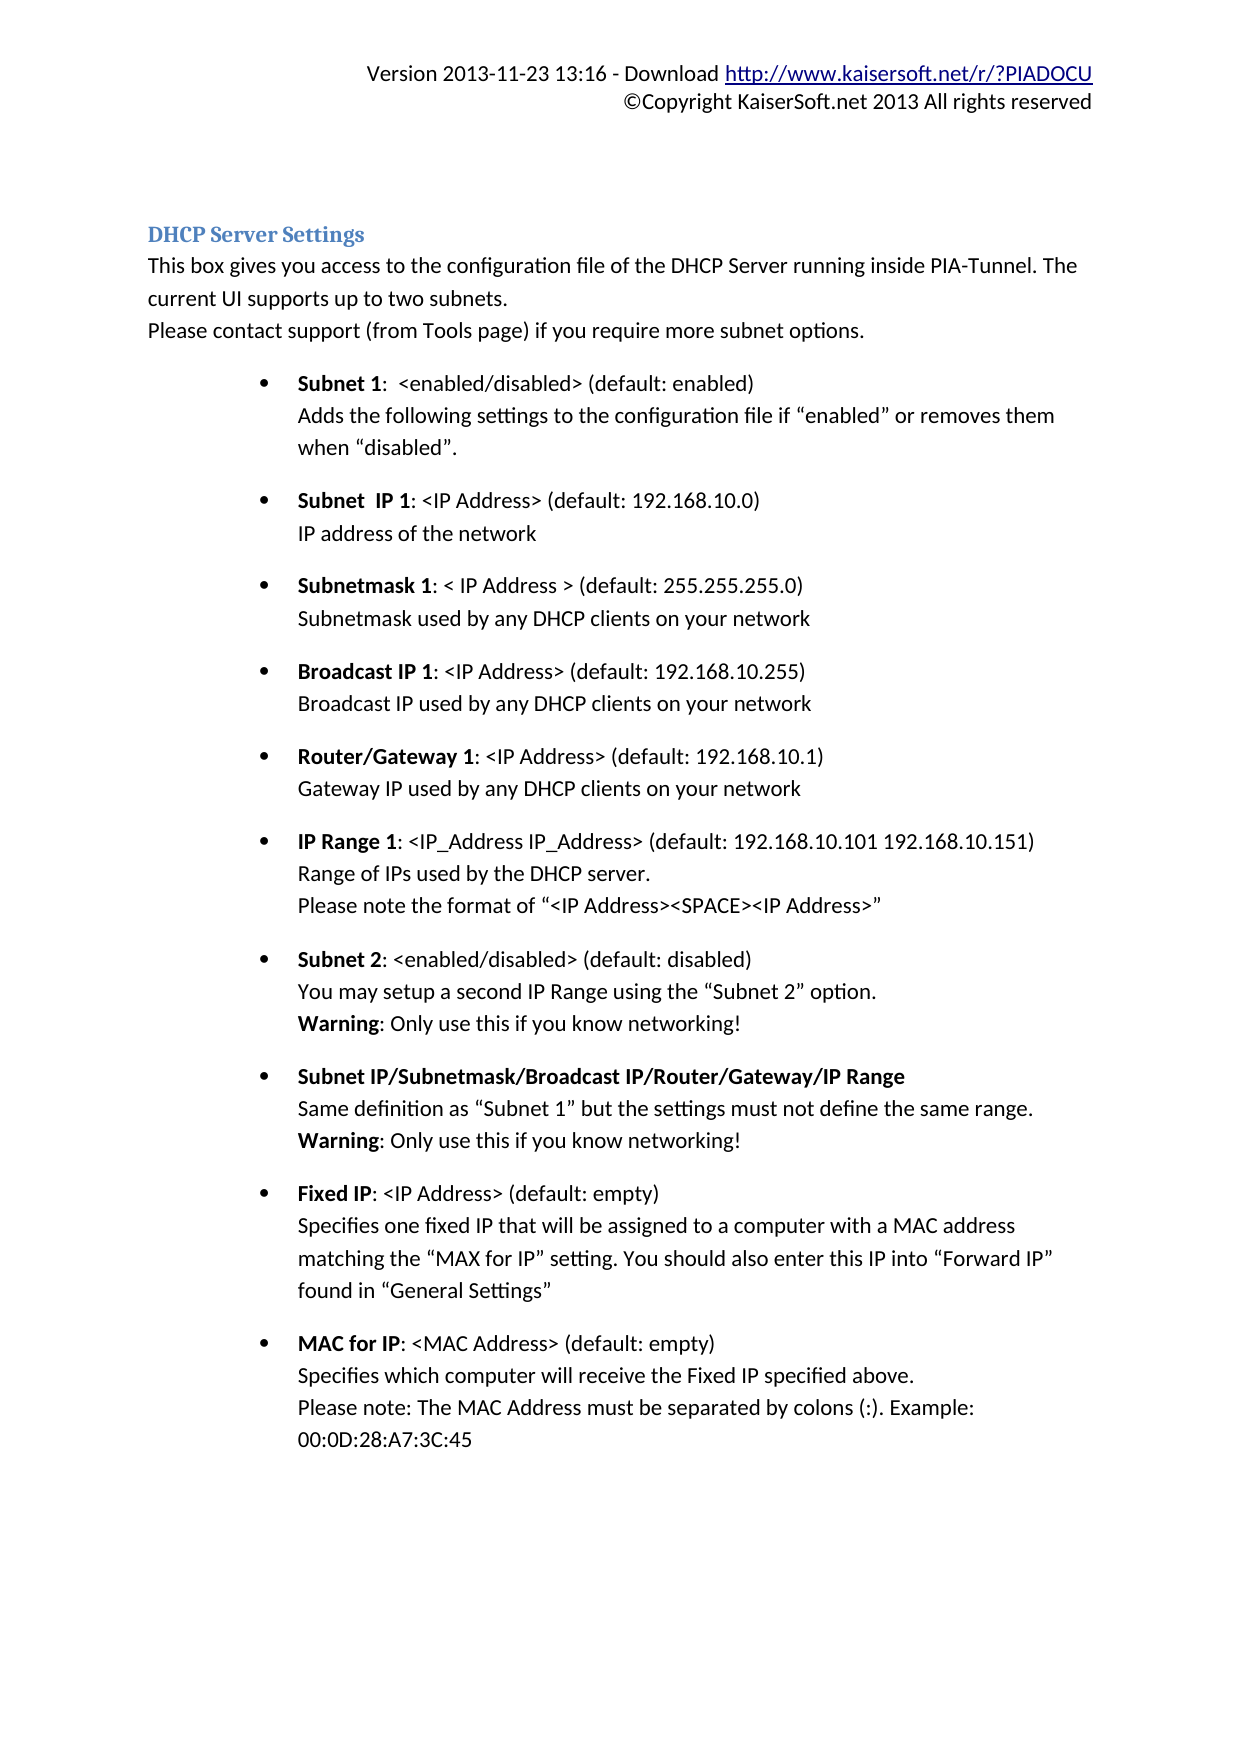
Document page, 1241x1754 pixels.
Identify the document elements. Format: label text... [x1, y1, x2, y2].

list Subnet 1: <enabled/disabled> (default: enabled) Adds the following settings to the configuration file if “enabled” or removes them when “disabled”. [260, 369, 1093, 461]
list Subnet 2: <enabled/disabled> (default: disabled) You may setup a second IP Range using the “Subnet 2” option. Warning: Only use this if you know networking! [260, 945, 1093, 1037]
list Subnetmask 1: < IP Address > (default: 255.255.255.0) Subnetmask used by any DHCP clients on your network [260, 572, 1093, 632]
list Subnet IP/Subnetmask/Broadcast IP/Router/Gateway/IP Range Same definition as “Subnet 1” but the settings must not define the same range. Warning: Only use this if you know networking! [260, 1062, 1093, 1154]
list MAC for IP: <MAC Address> (default: empty) Specifies which computer will receive the Fixed IP specified above. Please note: The MAC Address must be separated by colons (:). Example: 00:0D:28:A7:3C:45 [260, 1329, 1093, 1486]
list IP Range 1: <IP_Address IP_Address> (default: 192.168.10.101 192.168.10.151) Range of IPs used by the DHCP server. Please note the format of “<IP Address><SPACE><IP Address>” [260, 827, 1093, 920]
text This box gives you access to the configuration file of the DHCP Server running inside PIA-Tunnel. The current UI supports up to two subnets. Please contact support (from Tools page) if you require more subnet options. [148, 252, 1093, 344]
list Subnet IP 1: <IP Address> (default: 192.168.10.0) IP address of the network [260, 486, 1093, 547]
list Router/Gateway 1: <IP Address> (default: 192.168.10.1) Gateway IP used by any DHCP clients on your network [260, 742, 1093, 802]
list Fixed IP: <IP Address> (default: empty) Specifies one fixed IP that will be assigned to a computer with a MAC address matching the “MAX for IP” setting. You should also enter this IP into “Forward IP” found in “General Settings” [260, 1179, 1093, 1304]
list Broadcast IP 1: <IP Address> (default: 192.168.10.255) Broadcast IP used by any DHCP clients on your network [260, 657, 1093, 717]
subtitle DHCP Server Settings [148, 221, 1093, 248]
